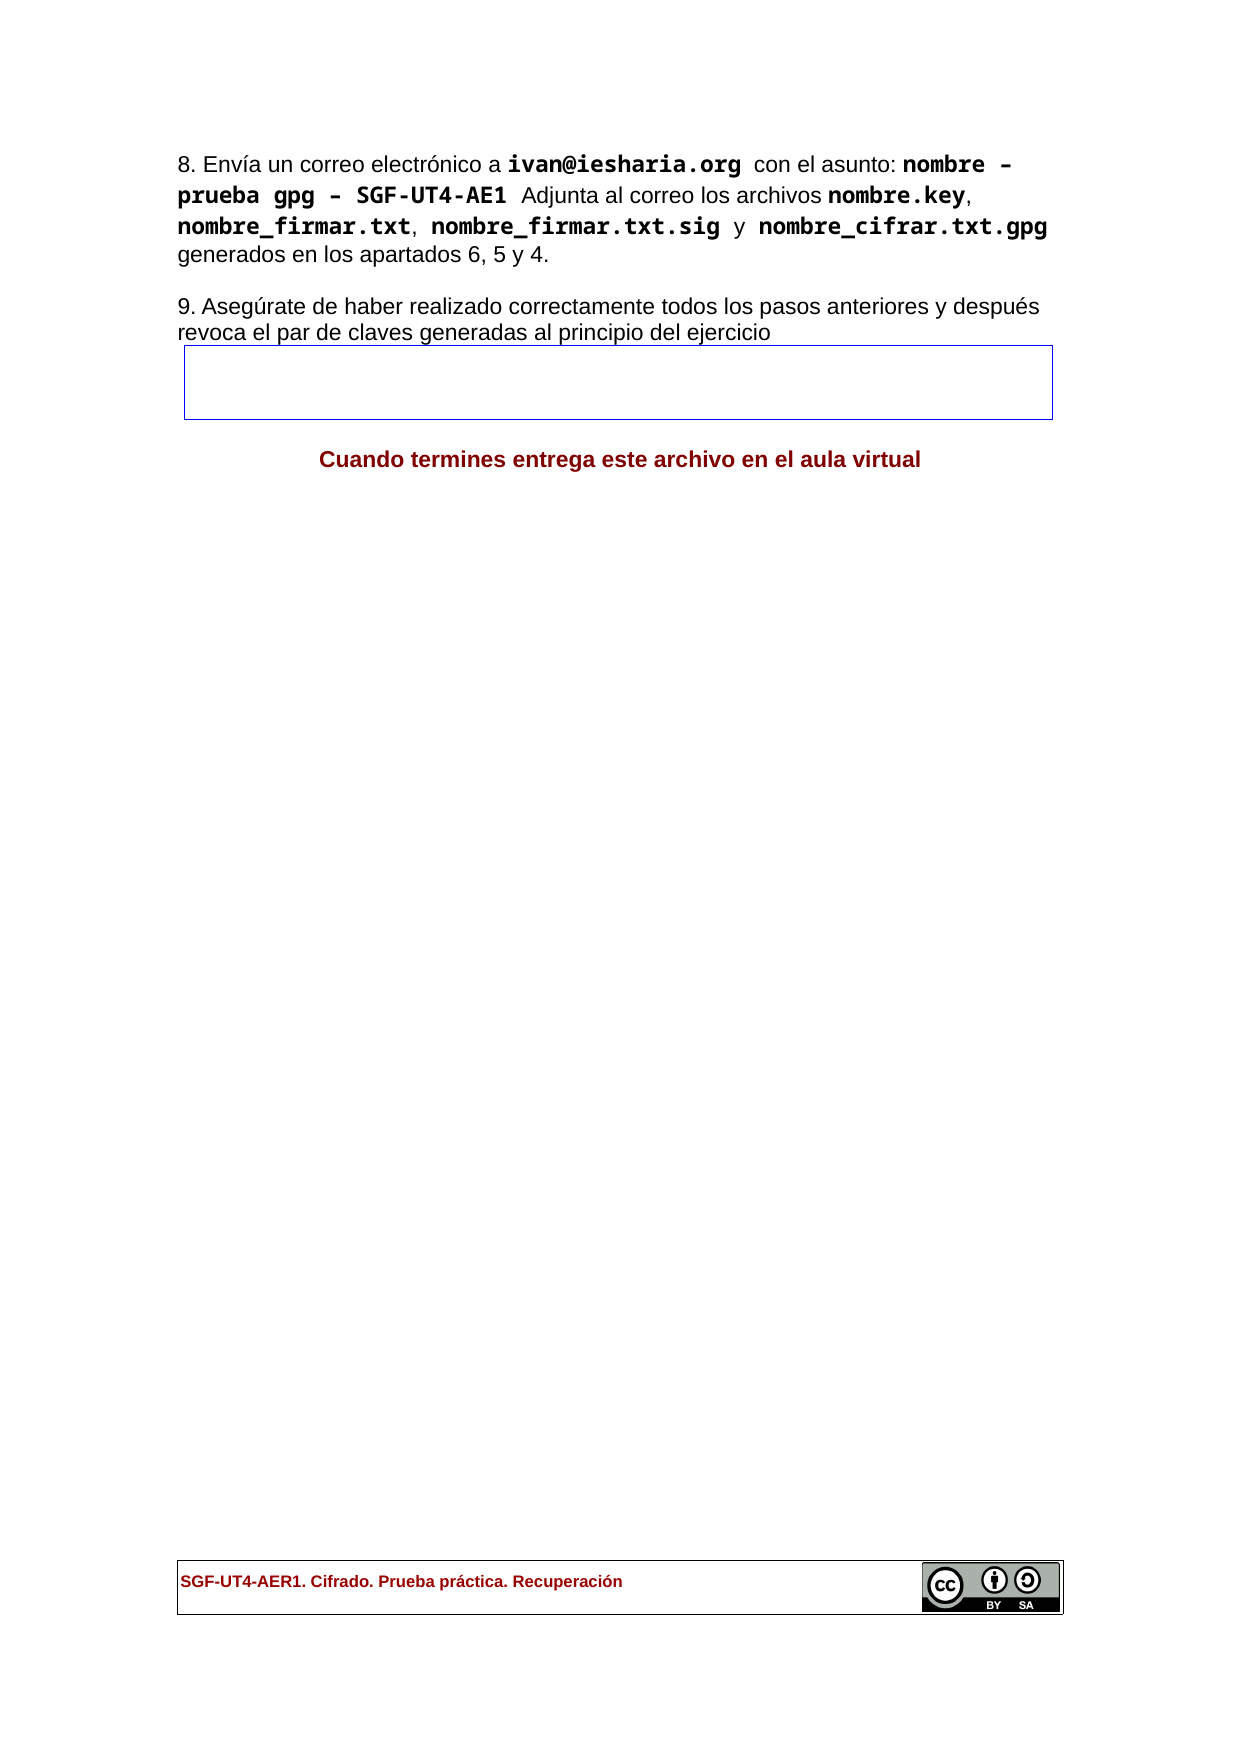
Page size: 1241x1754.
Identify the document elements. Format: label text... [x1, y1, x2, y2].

text Cuando termines entrega este archivo en el aula virtual [177, 446, 1063, 472]
picture [922, 1562, 1060, 1612]
text 9. Asegúrate de haber realizado correctamente todos los pasos anteriores y después revoca el par de claves generadas al principio del ejercicio [177, 294, 1063, 345]
table_header [185, 346, 1052, 418]
text 8. Envía un correo electrónico a ivan@iesharia.org con el asunto: nombre – prueba gpg – SGF-UT4-AE1 Adjunta al correo los archivos nombre.key, nombre_firmar.txt, nombre_firmar.txt.sig y nombre_cifrar.txt.gpg generados en los apartados 6, 5 y 4. [177, 148, 1063, 267]
